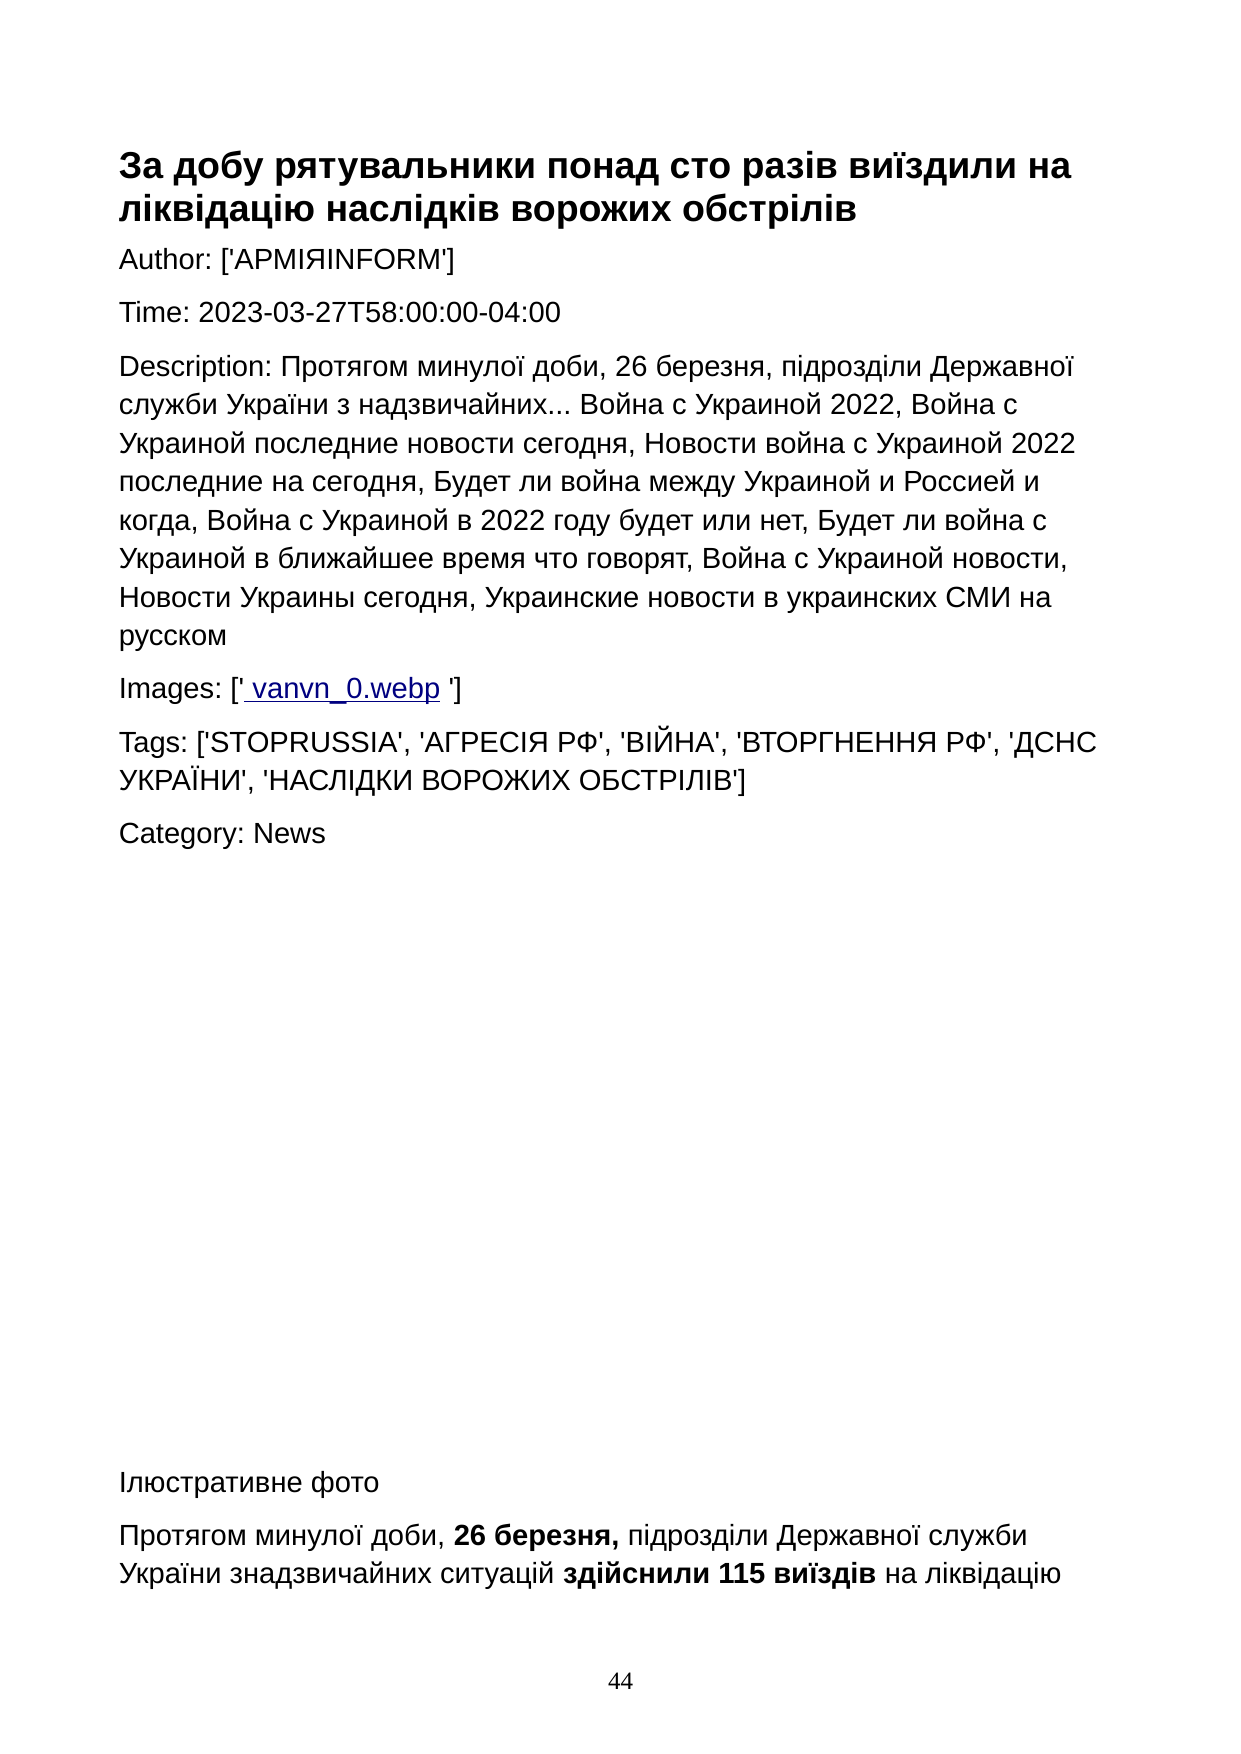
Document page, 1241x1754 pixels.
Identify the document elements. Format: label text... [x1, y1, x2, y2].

text Author: ['АРМІЯINFORM'] [118, 242, 1122, 276]
subtitle За добу рятувальники понад сто разів виїздили на ліквідацію наслідків ворожих обстрілів [118, 143, 1122, 230]
text Time: 2023-03-27T58:00:00-04:00 [118, 295, 1122, 329]
text Ілюстративне фото [118, 869, 1122, 1498]
text Description: Протягом минулої доби, 26 березня, підрозділи Державної служби України з надзвичайних... Война с Украиной 2022, Война с Украиной последние новости сегодня, Новости война с Украиной 2022 последние на сегодня, Будет ли война между Украиной и Россией и когда, Война с Украиной в 2022 году будет или нет, Будет ли война с Украиной в ближайшее время что говорят, Война с Украиной новости, Новости Украины сегодня, Украинские новости в украинских СМИ на русском [118, 348, 1122, 652]
text Tags: ['STOPRUSSIA', 'АГРЕСІЯ РФ', 'ВІЙНА', 'ВТОРГНЕННЯ РФ', 'ДСНС УКРАЇНИ', 'НАСЛІДКИ ВОРОЖИХ ОБСТРІЛІВ'] [118, 724, 1122, 797]
text Протягом минулої доби, 26 березня, підрозділи Державної служби України знадзвичайних ситуацій здійснили 115 виїздів на ліквідацію [118, 1518, 1122, 1590]
text Category: News [118, 816, 1122, 850]
text Images: [' vanvn_0.webp '] [118, 671, 1122, 705]
